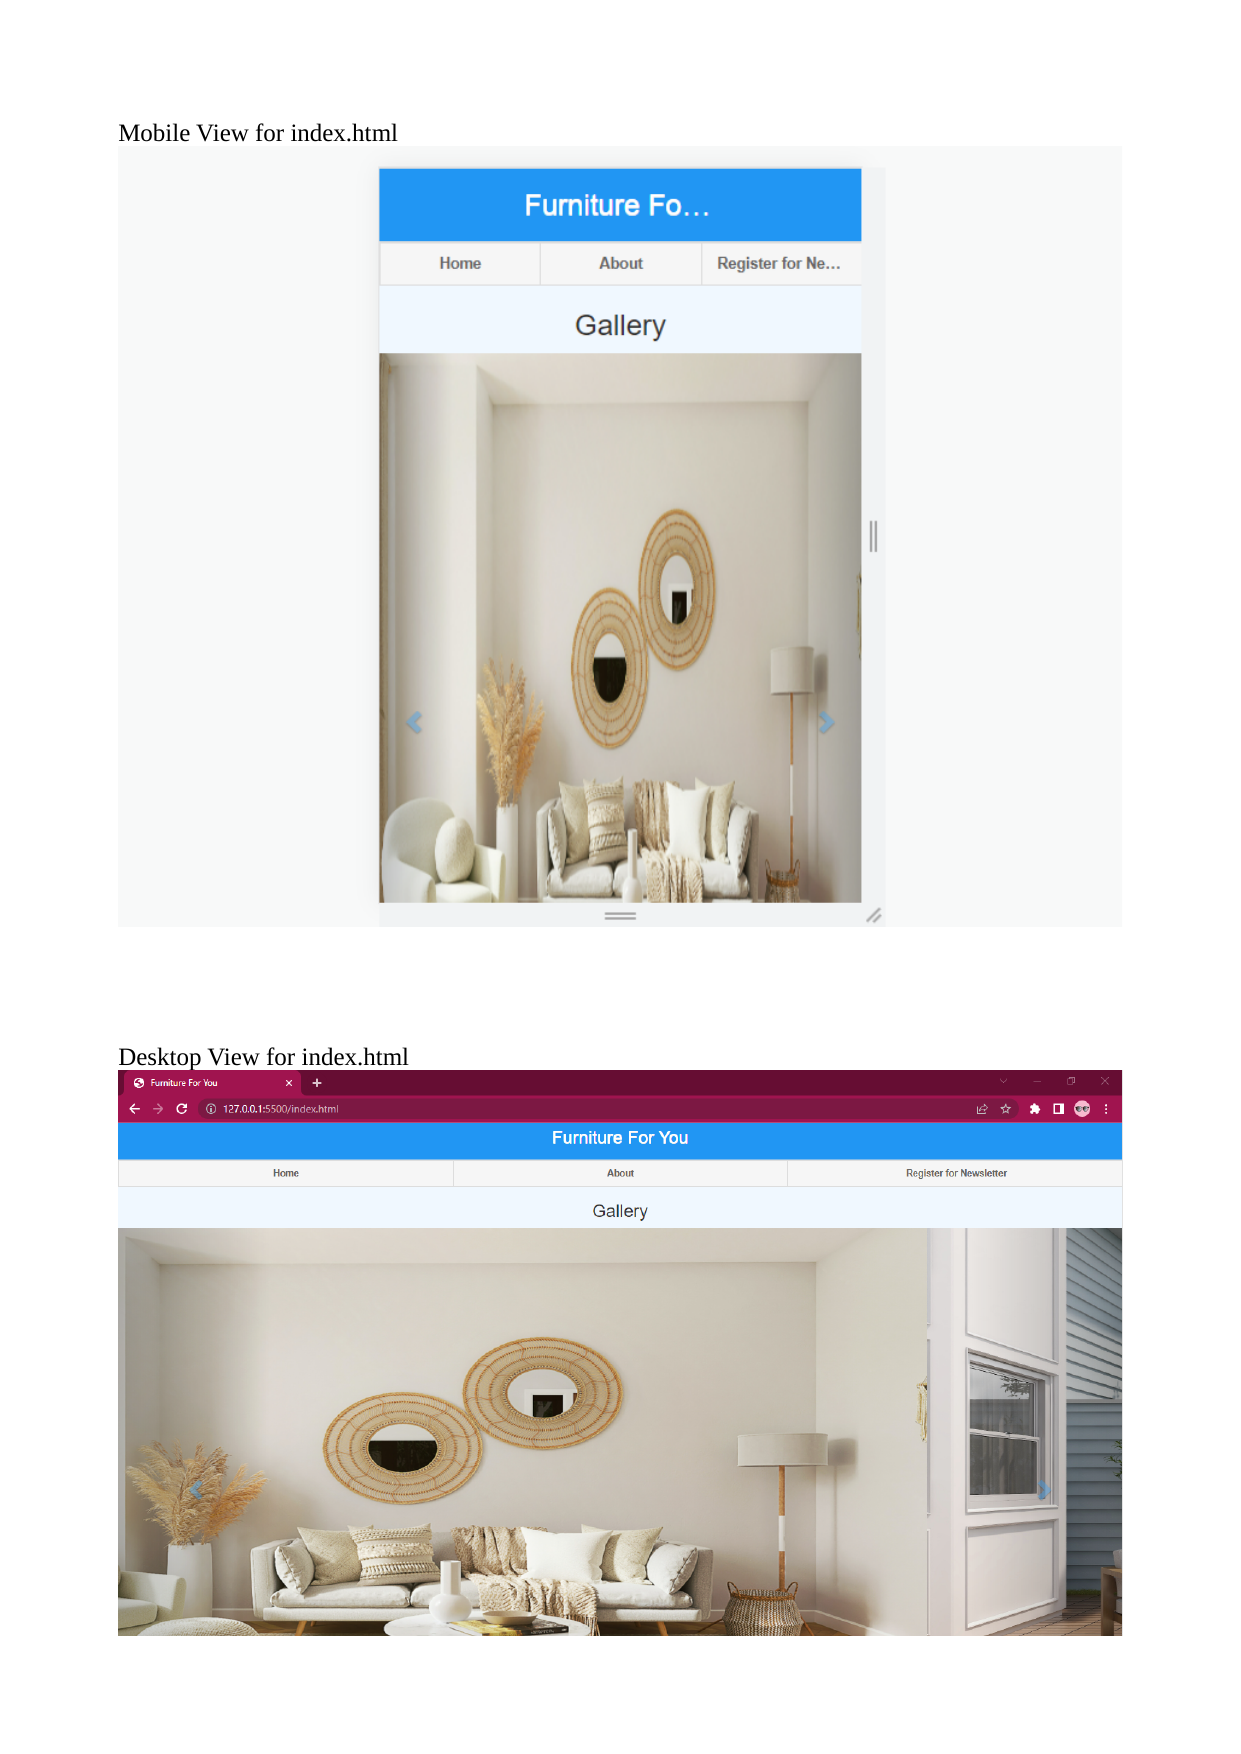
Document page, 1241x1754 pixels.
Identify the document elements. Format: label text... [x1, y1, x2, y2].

text Desktop View for index.html [118, 1042, 1122, 1070]
text Mobile View for index.html [118, 118, 1122, 146]
